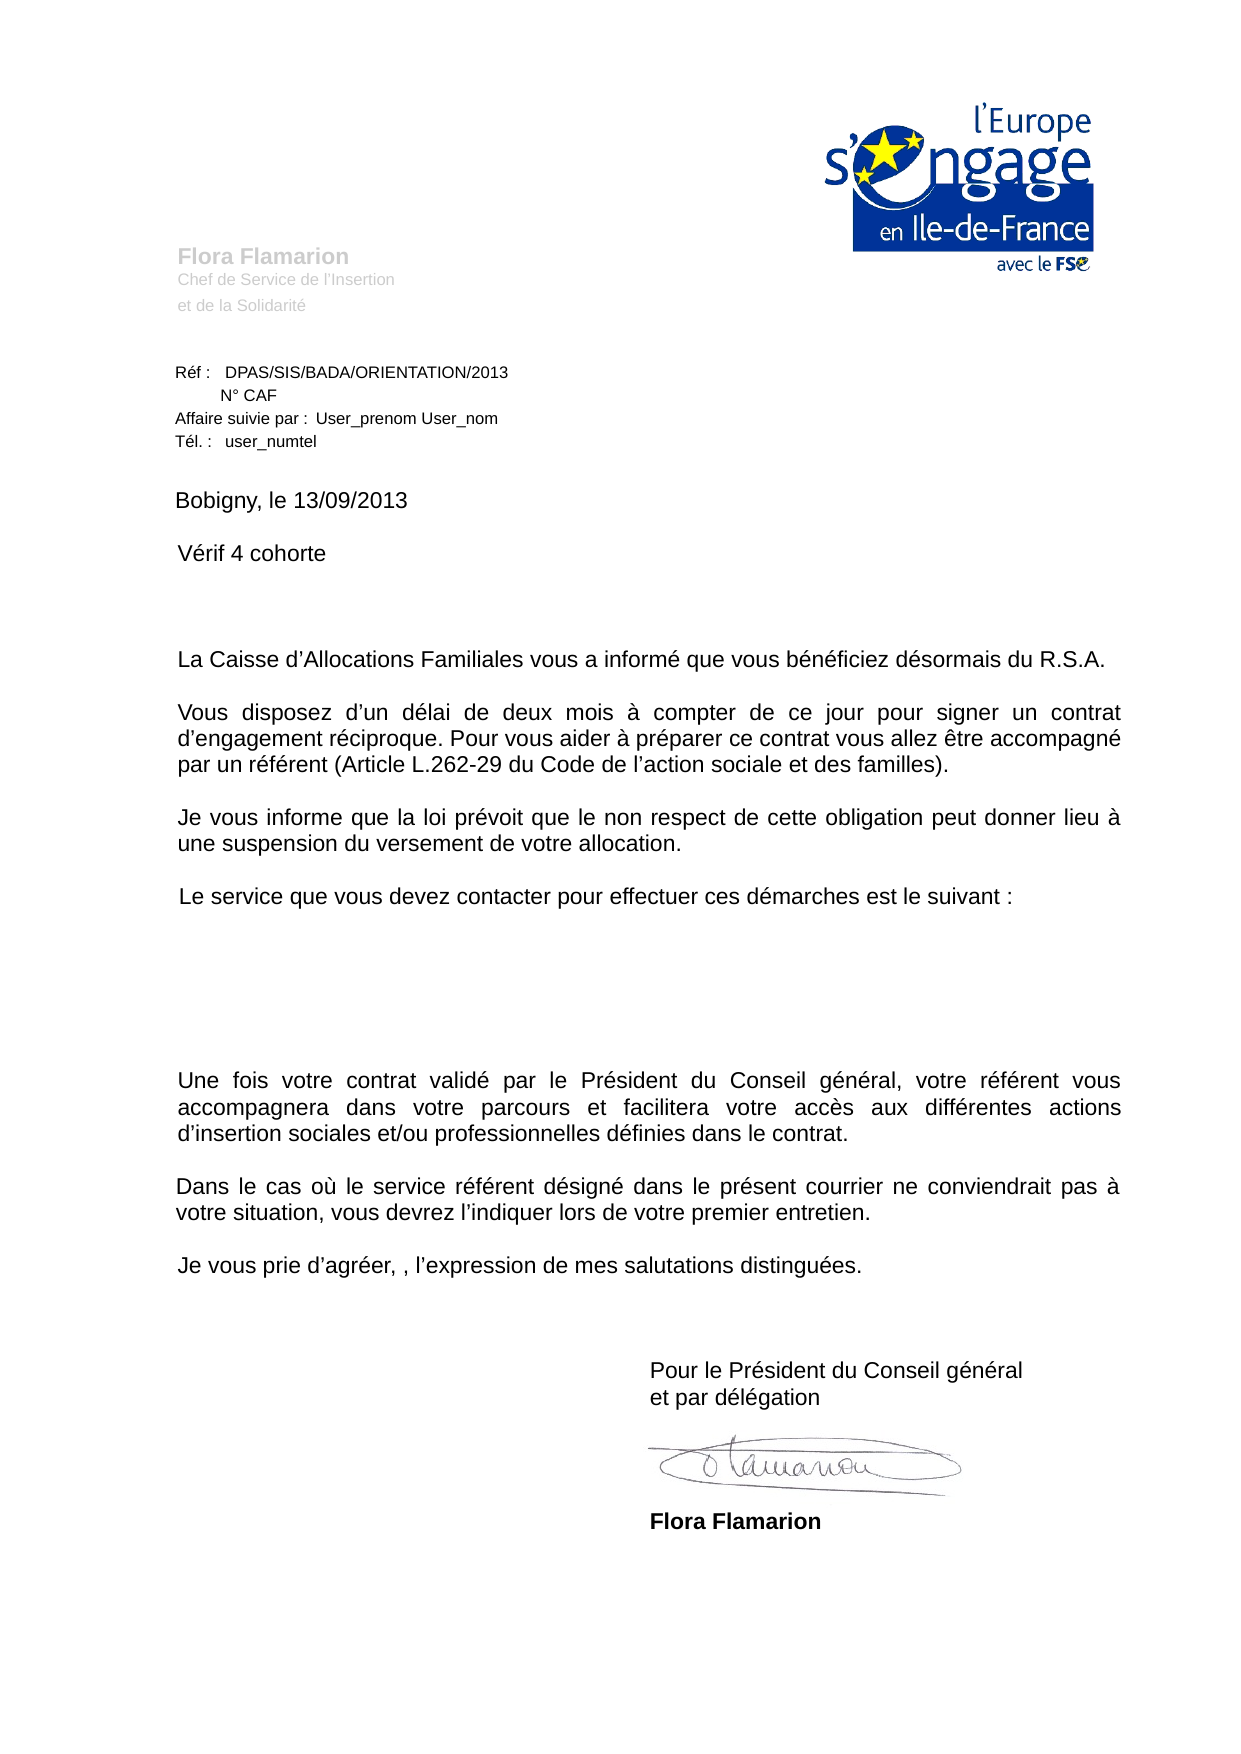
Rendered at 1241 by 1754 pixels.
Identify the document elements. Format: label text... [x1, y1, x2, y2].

text Le service que vous devez contacter pour effectuer ces démarches est le suivant : [179, 883, 1122, 909]
table_cell user_prenom user_nom [316, 406, 620, 429]
text Je vous informe que la loi prévoit que le non respect de cette obligation peut donner lieu à une suspension du versement de votre allocation. [177, 804, 1122, 857]
table_header [650, 343, 1123, 474]
table_header [175, 343, 620, 360]
text Pour le Président du Conseil général [649, 1357, 1122, 1384]
text Vérif 4 cohorte [177, 540, 1122, 567]
picture [643, 1415, 965, 1508]
text Vous disposez d’un délai de deux mois à compter de ce jour pour signer un contrat d’engagement réciproque. Pour vous aider à préparer ce contrat vous allez être accompagné par un référent (Article L.262-29 du Code de l’action sociale et des familles). [177, 698, 1122, 778]
table_cell DPAS/SIS/BADA/ORIENTATION/2013 N° CAF [220, 360, 620, 406]
text et par délégation [649, 1384, 1122, 1410]
text Flora Flamarion [649, 1410, 1122, 1534]
table_cell Bobigny, le 13/09/2013 [175, 487, 1123, 514]
table_cell user_numtel [220, 429, 620, 452]
table_header [620, 343, 650, 474]
text Une fois votre contrat validé par le Président du Conseil général, votre référent vous accompagnera dans votre parcours et facilitera votre accès aux différentes actions d’insertion sociales et/ou professionnelles définies dans le contrat. [177, 1067, 1122, 1147]
table_cell [175, 452, 620, 474]
table_cell Réf : [175, 360, 220, 406]
table_cell [175, 475, 1123, 487]
text Je vous prie d’agréer, , l’expression de mes salutations distinguées. [177, 1252, 1122, 1278]
table_cell Tél. : [175, 429, 220, 452]
table_cell Affaire suivie par : [175, 406, 316, 429]
text La Caisse d’Allocations Familiales vous a informé que vous bénéficiez désormais du R.S.A. [177, 646, 1122, 672]
picture [809, 70, 1121, 287]
text Dans le cas où le service référent désigné dans le présent courrier ne conviendrait pas à votre situation, vous devrez l’indiquer lors de votre premier entretien. [176, 1173, 1122, 1226]
